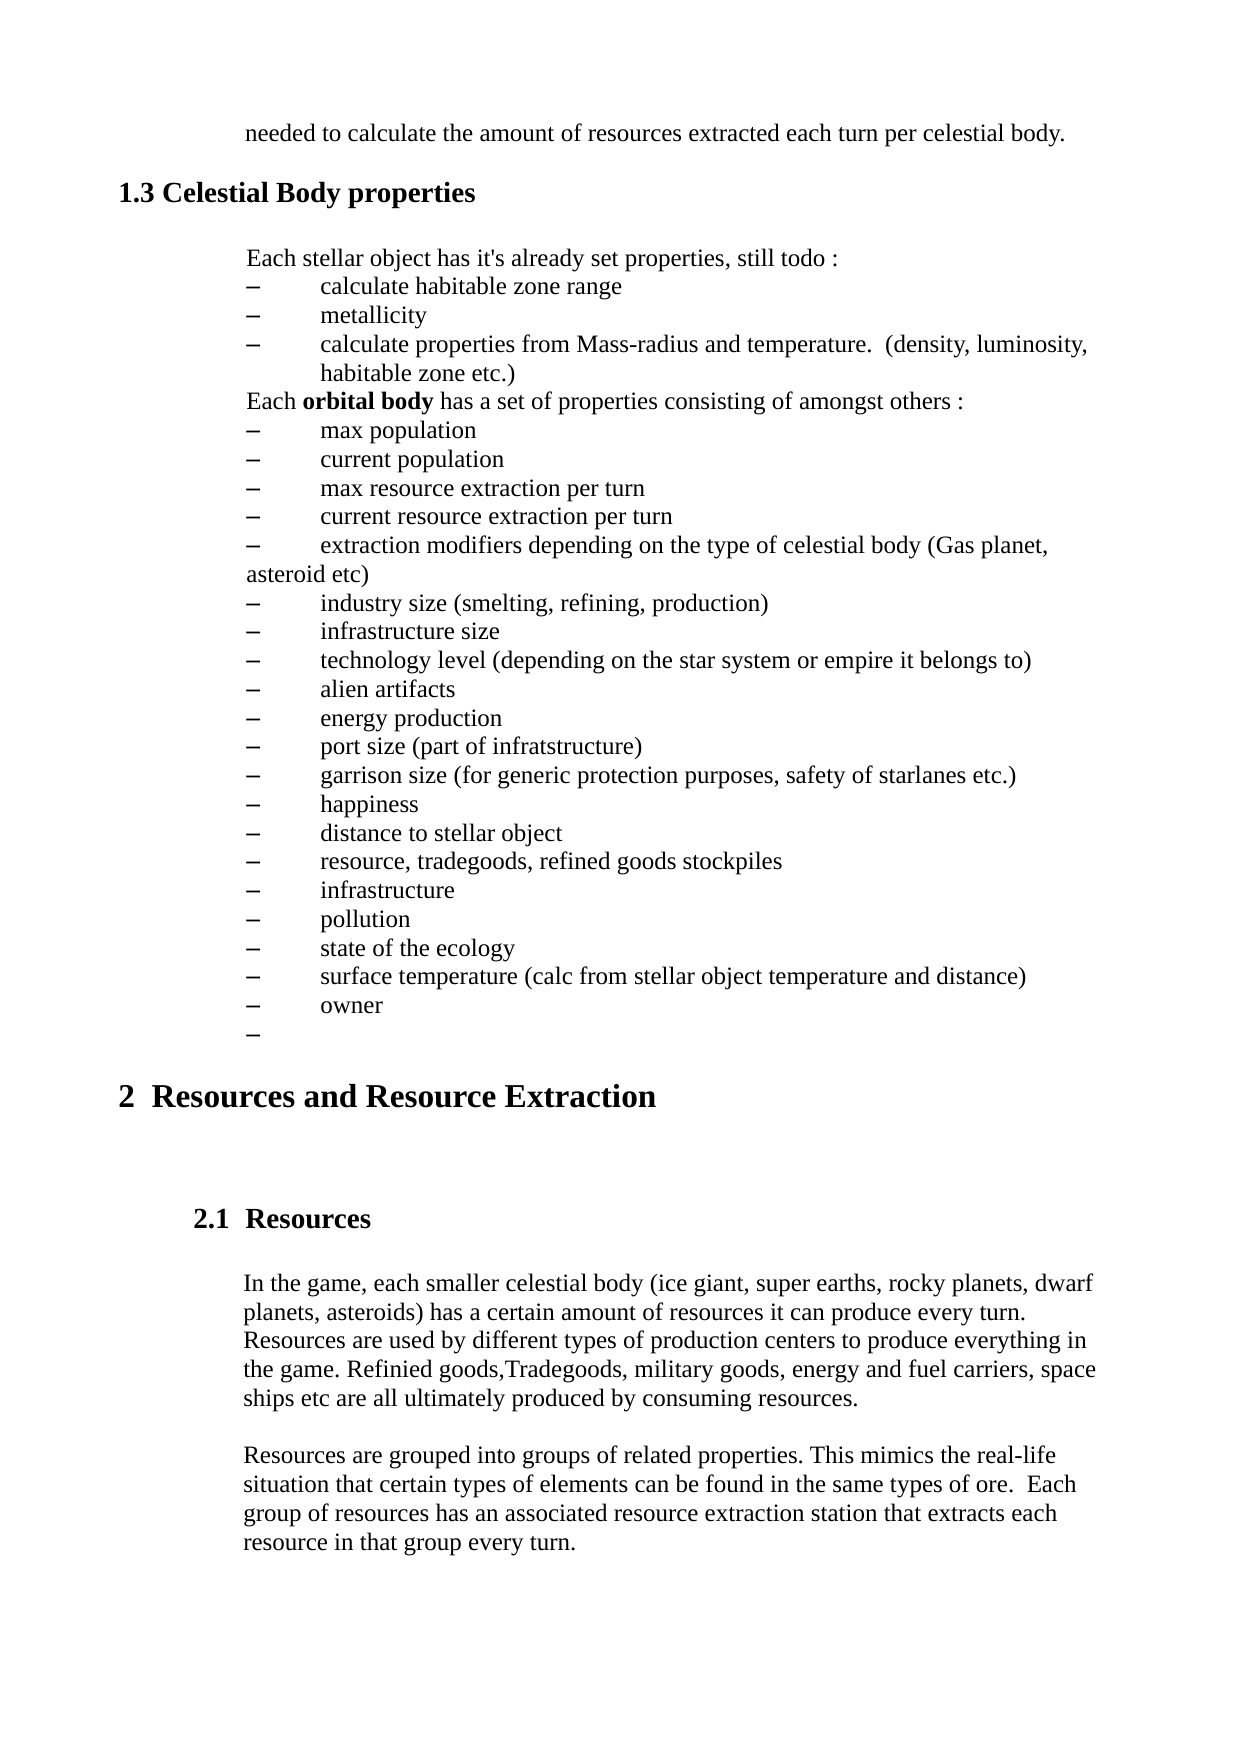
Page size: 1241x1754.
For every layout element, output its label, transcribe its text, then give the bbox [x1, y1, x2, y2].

list calculate habitable zone range [246, 271, 1122, 300]
list Resources [193, 1201, 1122, 1234]
list infrastructure [246, 875, 1122, 904]
list current population [246, 444, 1122, 473]
text In the game, each smaller celestial body (ice giant, super earths, rocky planets, dwarf planets, asteroids) has a certain amount of resources it can produce every turn. Resources are used by different types of production centers to produce everything in the game. Refinied goods,Tradegoods, military goods, energy and fuel carriers, space ships etc are all ultimately produced by consuming resources. [243, 1268, 1122, 1412]
list infrastructure size [246, 616, 1122, 645]
list energy production [246, 703, 1122, 731]
list distance to stellar object [246, 818, 1122, 846]
list garrison size (for generic protection purposes, safety of starlanes etc.) [246, 760, 1122, 789]
list surface temperature (calc from stellar object temperature and distance) [246, 961, 1122, 990]
list current resource extraction per turn [246, 501, 1122, 530]
list metallicity [246, 300, 1122, 329]
text 1.3 Celestial Body properties [118, 176, 1122, 209]
list max resource extraction per turn [246, 473, 1122, 501]
list industry size (smelting, refining, production) [246, 588, 1122, 616]
list resource, tradegoods, refined goods stockpiles [246, 846, 1122, 875]
list technology level (depending on the star system or empire it belongs to) [246, 645, 1122, 674]
text Resources are grouped into groups of related properties. This mimics the real-life situation that certain types of elements can be found in the same types of ore. Each group of resources has an associated resource extraction station that extracts each resource in that group every turn. [243, 1441, 1122, 1556]
list owner [246, 990, 1122, 1019]
list alien artifacts [246, 674, 1122, 703]
text Each stellar object has it's already set properties, still todo : [246, 243, 1122, 271]
text needed to calculate the amount of resources extracted each turn per celestial body. [245, 118, 1122, 147]
list max population [246, 415, 1122, 444]
list calculate properties from Mass-radius and temperature. (density, luminosity, habitable zone etc.) [246, 329, 1122, 386]
text Each orbital body has a set of properties consisting of amongst others : [246, 386, 1122, 415]
list extraction modifiers depending on the type of celestial body (Gas planet, asteroid etc) [246, 530, 1122, 588]
list happiness [246, 789, 1122, 818]
list state of the ecology [246, 933, 1122, 961]
list port size (part of infratstructure) [246, 731, 1122, 760]
list pollution [246, 904, 1122, 933]
text 2 Resources and Resource Extraction [118, 1076, 1122, 1115]
